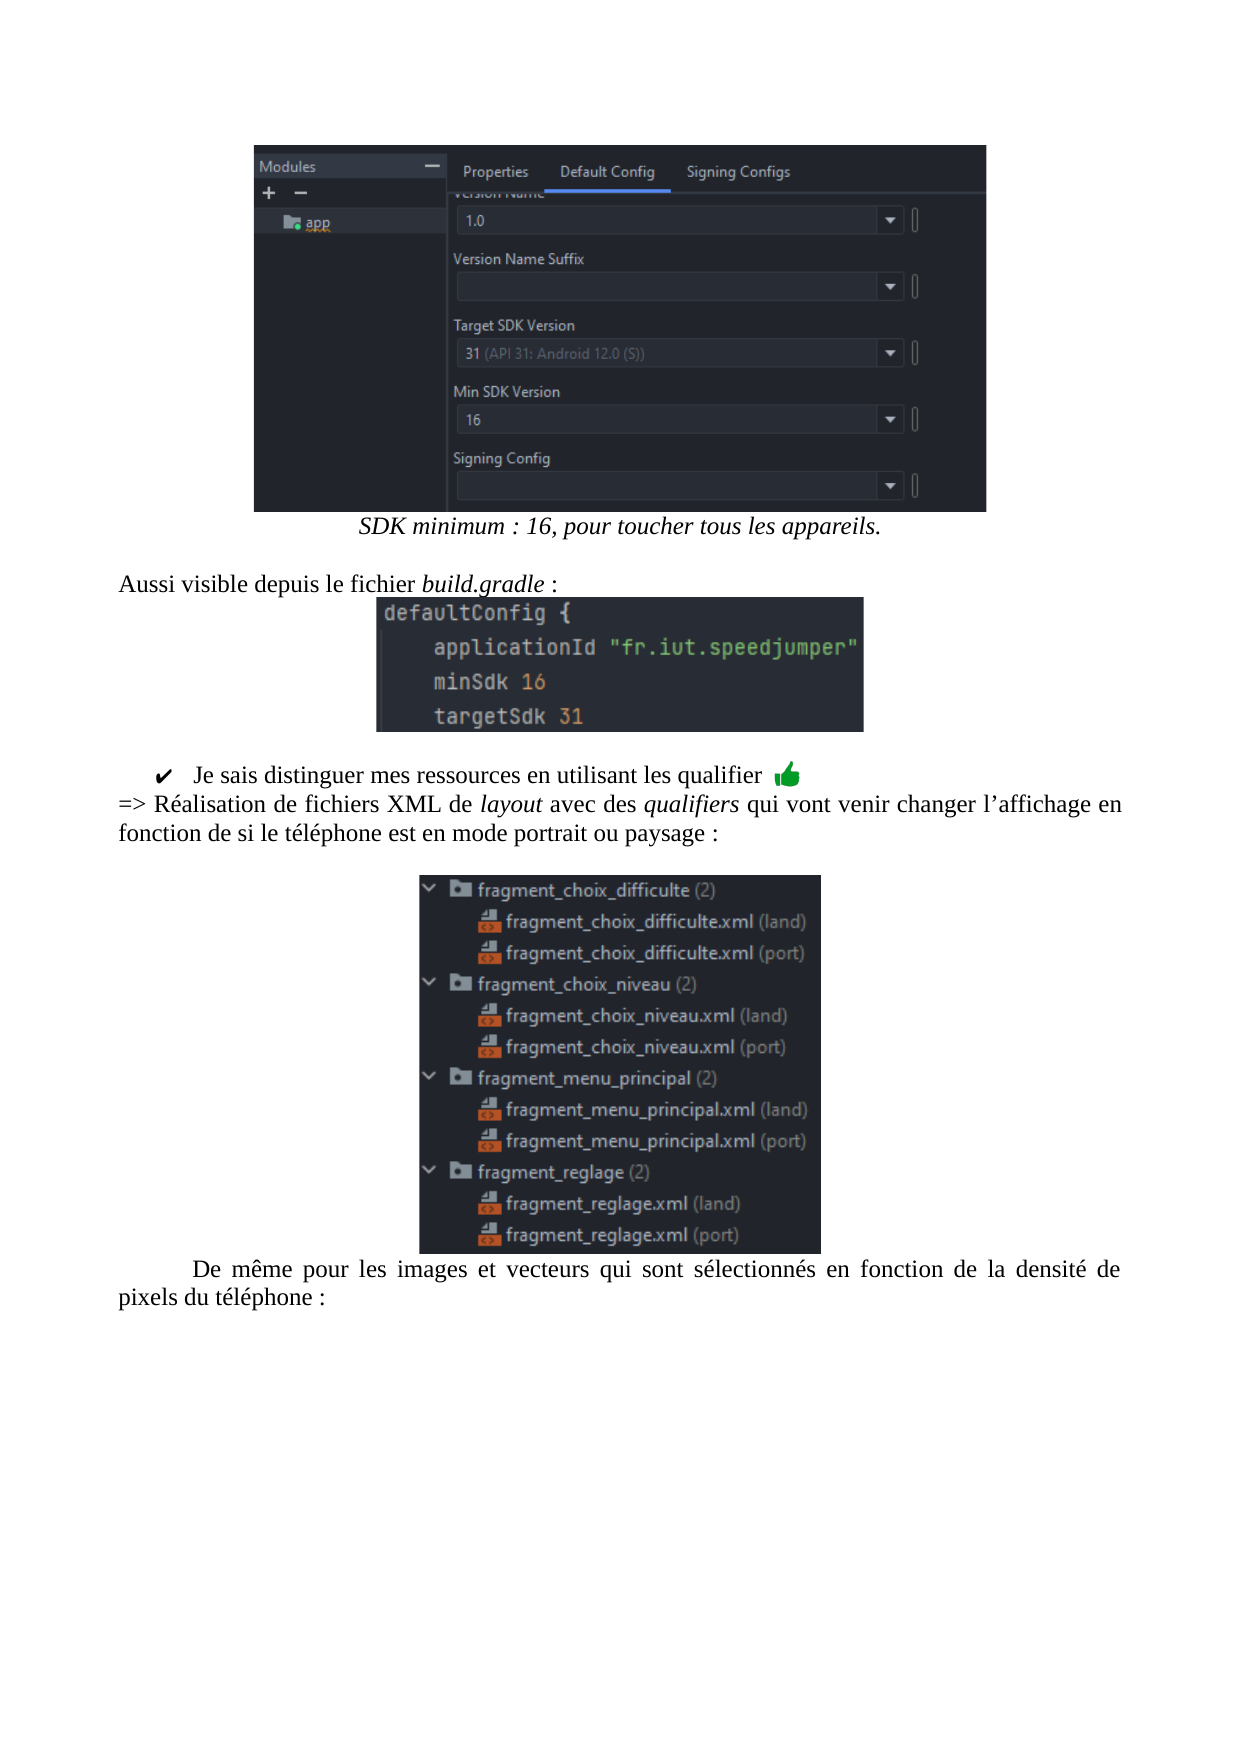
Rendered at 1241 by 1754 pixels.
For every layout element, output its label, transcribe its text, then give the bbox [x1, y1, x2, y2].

text SDK minimum : 16, pour toucher tous les appareils. [118, 118, 1122, 540]
picture [253, 145, 987, 512]
picture [419, 875, 821, 1254]
picture [774, 761, 801, 788]
text Aussi visible depuis le fichier build.gradle : [118, 569, 1122, 597]
picture [376, 597, 864, 732]
list Je sais distinguer mes ressources en utilisant les qualifier [156, 761, 1122, 789]
text => Réalisation de fichiers XML de layout avec des qualifiers qui vont venir changer l’affichage en fonction de si le téléphone est en mode portrait ou paysage : [118, 789, 1122, 847]
text De même pour les images et vecteurs qui sont sélectionnés en fonction de la densité de pixels du téléphone : [118, 876, 1122, 1311]
